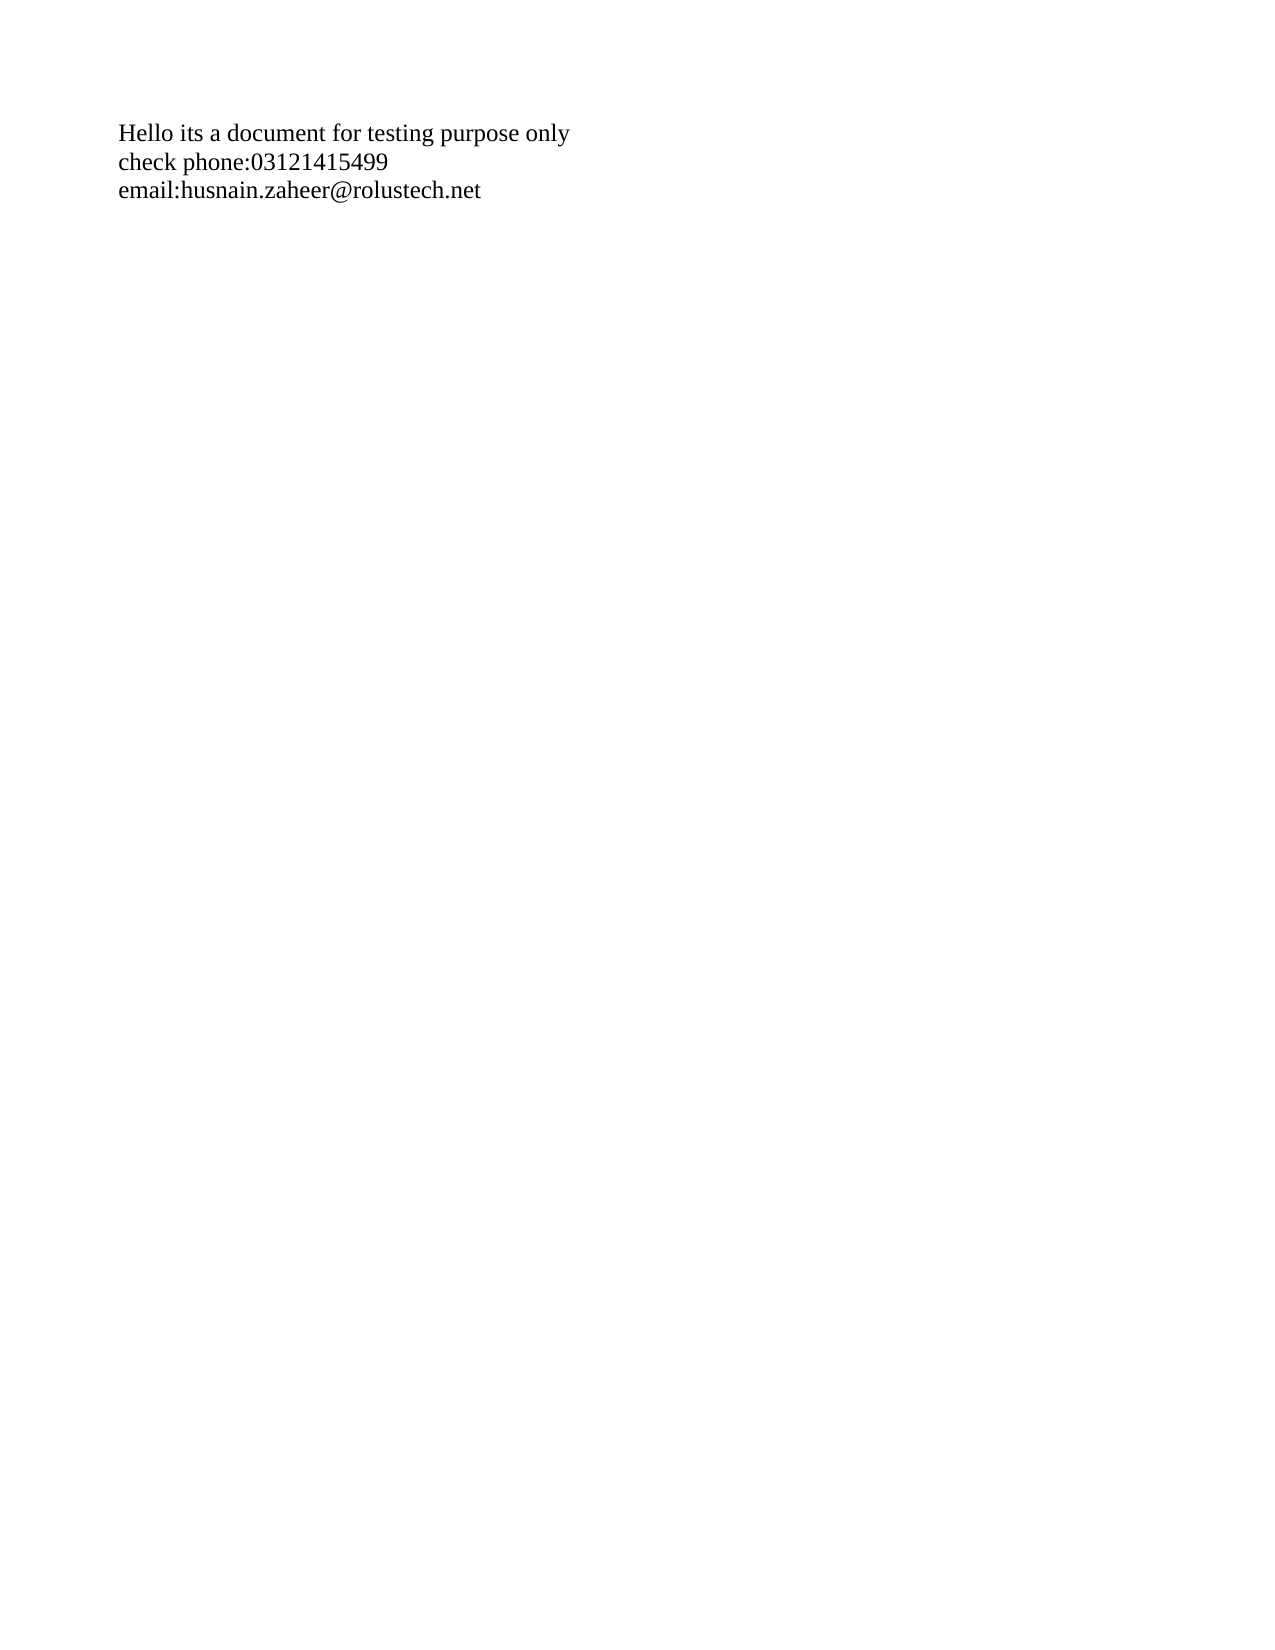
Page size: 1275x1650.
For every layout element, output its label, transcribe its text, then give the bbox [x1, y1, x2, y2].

text check phone:03121415499 [118, 147, 1157, 176]
text Hello its a document for testing purpose only [118, 118, 1157, 147]
text email:husnain.zaheer@rolustech.net [118, 176, 1157, 204]
